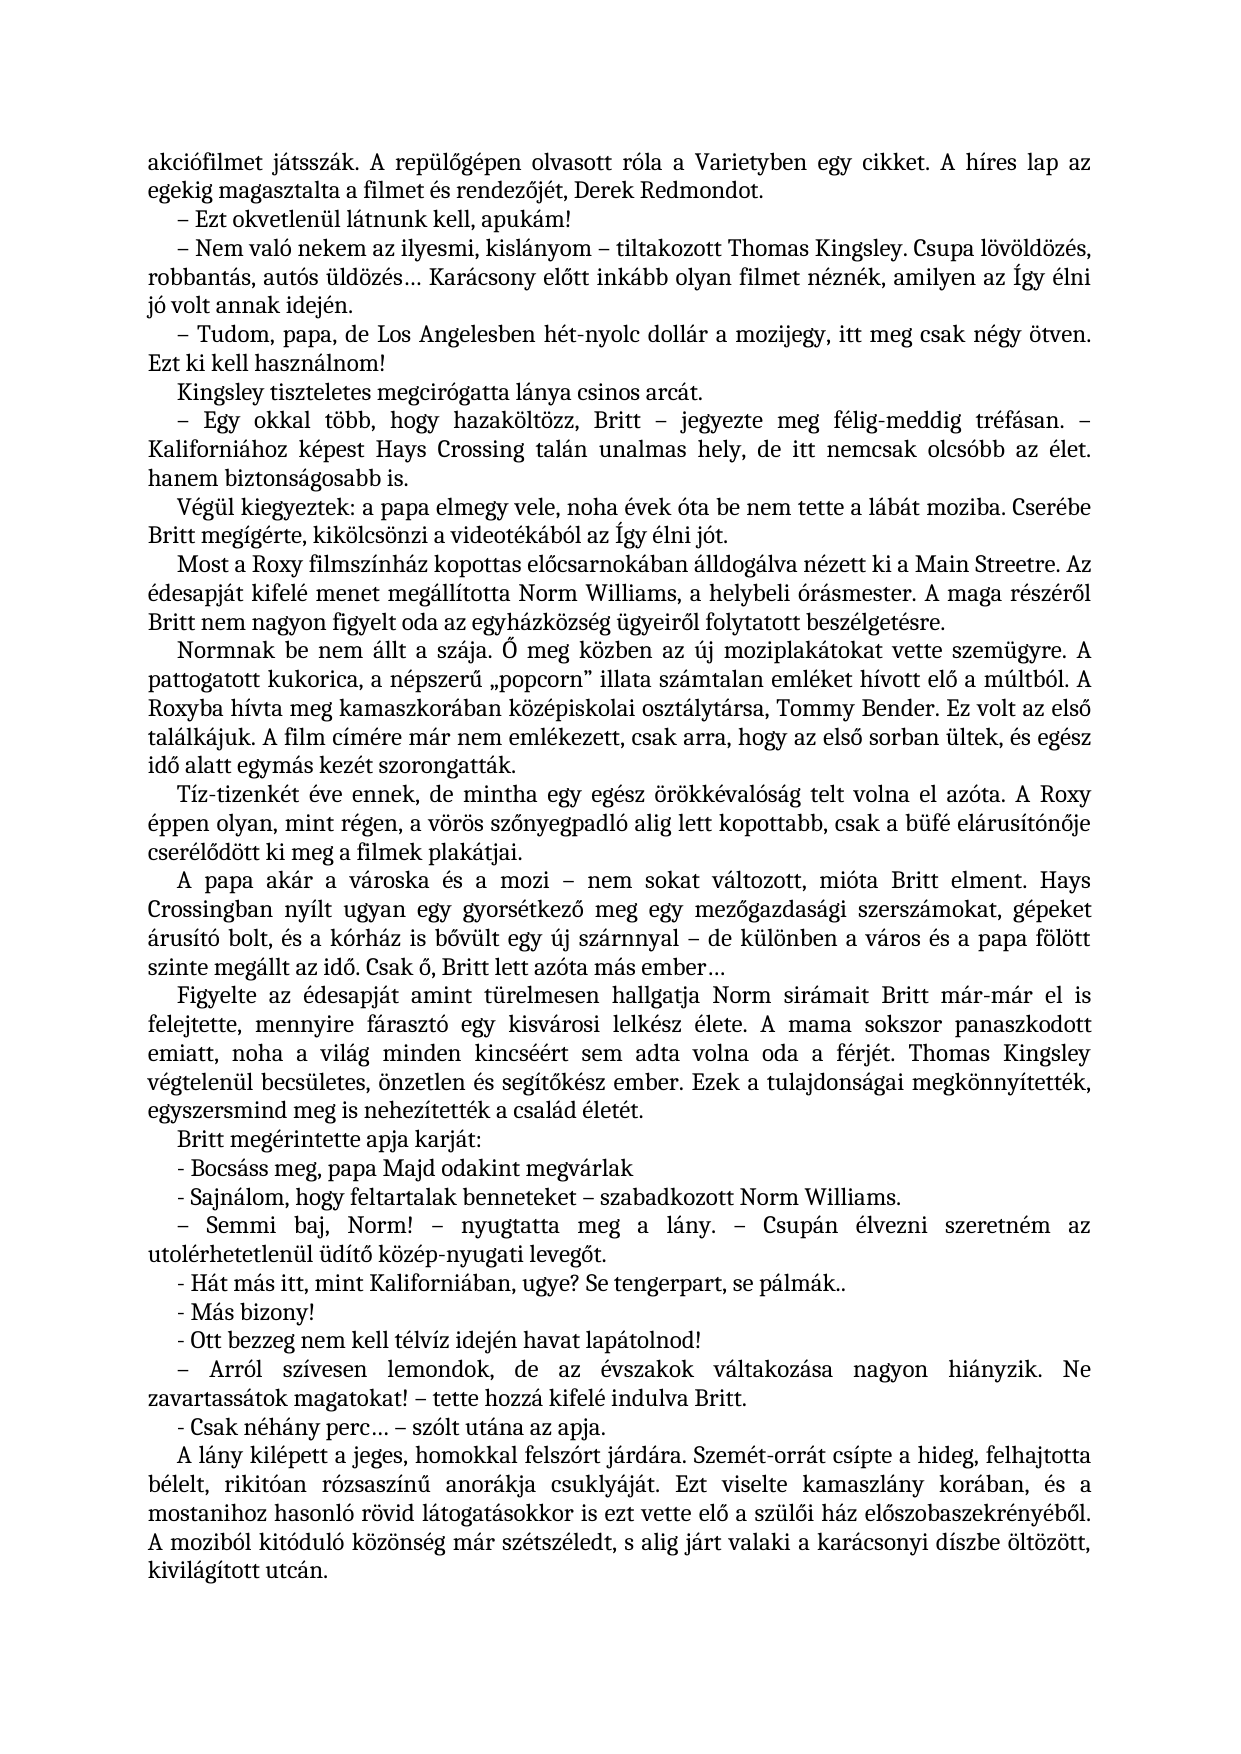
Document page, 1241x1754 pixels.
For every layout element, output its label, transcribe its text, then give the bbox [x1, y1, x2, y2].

text Most a Roxy filmszínház kopottas előcsarnokában álldogálva nézett ki a Main Streetre. Az édesapját kifelé menet megállította Norm Williams, a helybeli órásmester. A maga részéről Britt nem nagyon figyelt oda az egyházközség ügyeiről folytatott beszélgetésre. [148, 550, 1093, 636]
text – Egy okkal több, hogy hazaköltözz, Britt – jegyezte meg félig-meddig tréfásan. – Kaliforniához képest Hays Crossing talán unalmas hely, de itt nemcsak olcsóbb az élet. hanem biztonságosabb is. [148, 406, 1093, 493]
text – Nem való nekem az ilyesmi, kislányom – tiltakozott Thomas Kingsley. Csupa lövöldözés, robbantás, autós üldözés… Karácsony előtt inkább olyan filmet néznék, amilyen az Így élni jó volt annak idején. [148, 234, 1093, 320]
text Figyelte az édesapját amint türelmesen hallgatja Norm sirámait Britt már-már el is felejtette, mennyire fárasztó egy kisvárosi lelkész élete. A mama sokszor panaszkodott emiatt, noha a világ minden kincséért sem adta volna oda a férjét. Thomas Kingsley végtelenül becsületes, önzetlen és segítőkész ember. Ezek a tulajdonságai megkönnyítették, egyszersmind meg is nehezítették a család életét. [148, 981, 1093, 1125]
text akciófilmet játsszák. A repülőgépen olvasott róla a Varietyben egy cikket. A híres lap az egekig magasztalta a filmet és rendezőjét, Derek Redmondot. [148, 148, 1093, 205]
text - Bocsáss meg, papa Majd odakint megvárlak [148, 1154, 1093, 1183]
text - Ott bezzeg nem kell télvíz idején havat lapátolnod! [148, 1326, 1093, 1355]
text – Ezt okvetlenül látnunk kell, apukám! [148, 205, 1093, 234]
text - Sajnálom, hogy feltartalak benneteket – szabadkozott Norm Williams. [148, 1183, 1093, 1211]
text Végül kiegyeztek: a papa elmegy vele, noha évek óta be nem tette a lábát moziba. Cserébe Britt megígérte, kikölcsönzi a videotékából az Így élni jót. [148, 493, 1093, 550]
text A papa akár a városka és a mozi – nem sokat változott, mióta Britt elment. Hays Crossingban nyílt ugyan egy gyorsétkező meg egy mezőgazdasági szerszámokat, gépeket árusító bolt, és a kórház is bővült egy új szárnnyal – de különben a város és a papa fölött szinte megállt az idő. Csak ő, Britt lett azóta más ember… [148, 866, 1093, 981]
text - Hát más itt, mint Kaliforniában, ugye? Se tengerpart, se pálmák.. [148, 1269, 1093, 1298]
text – Tudom, papa, de Los Angelesben hét-nyolc dollár a mozijegy, itt meg csak négy ötven. Ezt ki kell használnom! [148, 320, 1093, 378]
text Normnak be nem állt a szája. Ő meg közben az új moziplakátokat vette szemügyre. A pattogatott kukorica, a népszerű „popcorn” illata számtalan emléket hívott elő a múltból. A Roxyba hívta meg kamaszkorában középiskolai osztálytársa, Tommy Bender. Ez volt az első találkájuk. A film címére már nem emlékezett, csak arra, hogy az első sorban ültek, és egész idő alatt egymás kezét szorongatták. [148, 636, 1093, 780]
text – Semmi baj, Norm! – nyugtatta meg a lány. – Csupán élvezni szeretném az utolérhetetlenül üdítő közép-nyugati levegőt. [148, 1211, 1093, 1269]
text - Csak néhány perc… – szólt utána az apja. [148, 1413, 1093, 1441]
text A lány kilépett a jeges, homokkal felszórt járdára. Szemét-orrát csípte a hideg, felhajtotta bélelt, rikitóan rózsaszínű anorákja csuklyáját. Ezt viselte kamaszlány korában, és a mostanihoz hasonló rövid látogatásokkor is ezt vette elő a szülői ház előszobaszekrényéből. A moziból kitóduló közönség már szétszéledt, s alig járt valaki a karácsonyi díszbe öltözött, kivilágított utcán. [148, 1441, 1093, 1585]
text - Más bizony! [148, 1298, 1093, 1326]
text Kingsley tiszteletes megcirógatta lánya csinos arcát. [148, 378, 1093, 406]
text Britt megérintette apja karját: [148, 1125, 1093, 1154]
text Tíz-tizenkét éve ennek, de mintha egy egész örökkévalóság telt volna el azóta. A Roxy éppen olyan, mint régen, a vörös szőnyegpadló alig lett kopottabb, csak a büfé elárusítónője cserélődött ki meg a filmek plakátjai. [148, 780, 1093, 866]
text – Arról szívesen lemondok, de az évszakok váltakozása nagyon hiányzik. Ne zavartassátok magatokat! – tette hozzá kifelé indulva Britt. [148, 1355, 1093, 1413]
